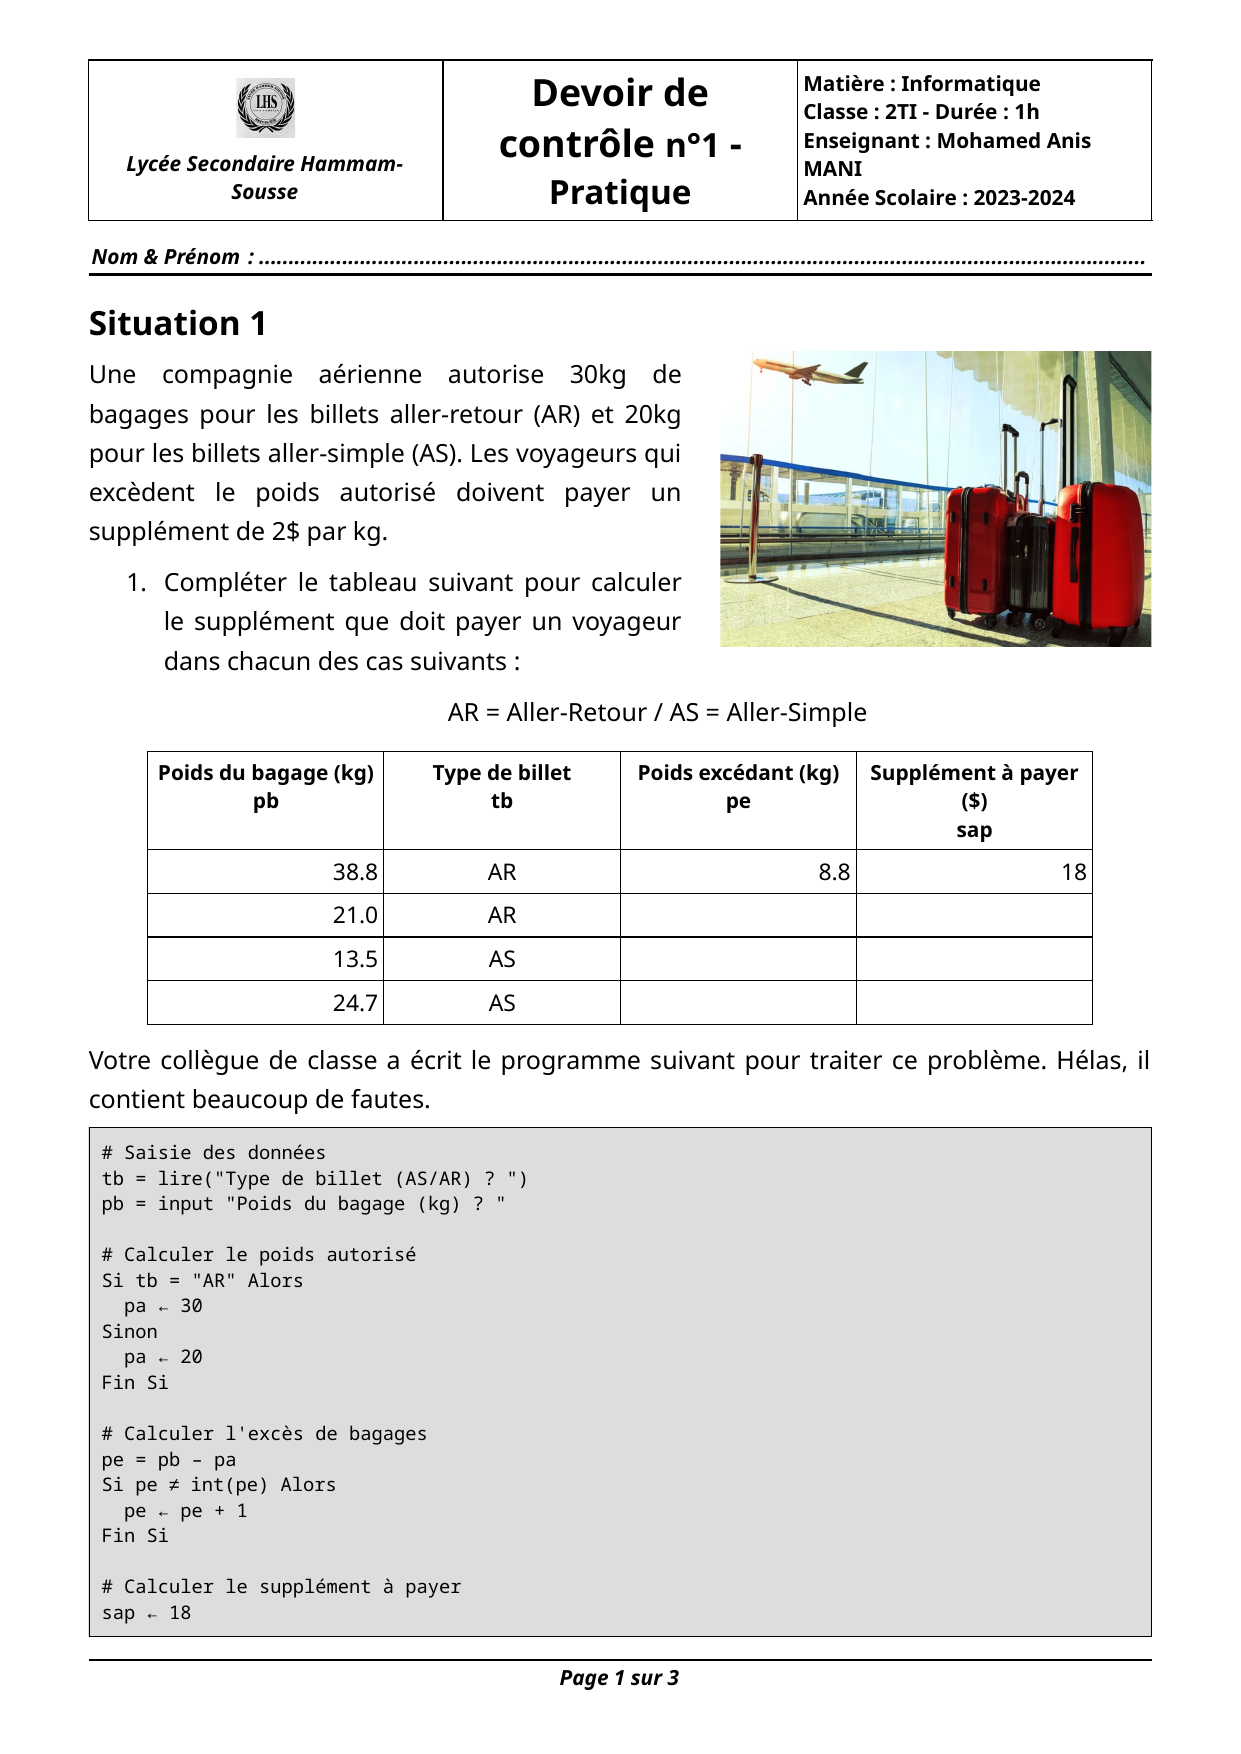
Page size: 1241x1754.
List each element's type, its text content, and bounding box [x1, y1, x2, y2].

text tb = lire("Type de billet (AS/AR) ? ") [90, 1152, 1151, 1178]
table_cell 13.5 [148, 938, 383, 980]
table_cell 38.8 [148, 850, 383, 893]
table_header Poids excédant (kg) pe [621, 752, 856, 849]
list Compléter le tableau suivant pour calculer le supplément que doit payer un voyageur dans chacun des cas suivants : [126, 565, 1152, 677]
table_cell [857, 894, 1092, 936]
text Fin Si [90, 1357, 1151, 1382]
table_cell 21.0 [148, 894, 383, 936]
table_header Type de billet tb [384, 752, 620, 849]
text pe ← pe + 1 [90, 1484, 1151, 1510]
text pb = input "Poids du bagage (kg) ? " [90, 1178, 1151, 1203]
text # Calculer le poids autorisé [90, 1229, 1151, 1254]
text # Calculer l'excès de bagages [90, 1408, 1151, 1433]
table_cell AS [384, 981, 620, 1024]
text Si tb = "AR" Alors [90, 1254, 1151, 1280]
text Fin Si [90, 1510, 1151, 1535]
table_cell [621, 894, 856, 936]
text Une compagnie aérienne autorise 30kg de bagages pour les billets aller-retour (AR) et 20kg pour les billets aller-simple (AS). Les voyageurs qui excèdent le poids autorisé doivent payer un supplément de 2$ par kg. [88, 357, 720, 548]
text # Saisie des données [90, 1128, 1151, 1152]
text pe = pb – pa [90, 1433, 1151, 1459]
table_cell [621, 938, 856, 980]
text Sinon [90, 1306, 1151, 1331]
table_cell [857, 981, 1092, 1024]
table_cell 24.7 [148, 981, 383, 1024]
table_cell 8.8 [621, 850, 856, 893]
table_header Supplément à payer ($) sap [857, 752, 1092, 849]
table_cell [857, 938, 1092, 980]
table_cell AR [384, 894, 620, 936]
text Si pe ≠ int(pe) Alors [90, 1459, 1151, 1484]
text sap ← 18 [90, 1586, 1151, 1636]
text pa ← 20 [90, 1331, 1151, 1357]
table_cell [621, 981, 856, 1024]
text Votre collègue de classe a écrit le programme suivant pour traiter ce problème. Hélas, il contient beaucoup de fautes. [88, 1043, 1152, 1116]
table_cell AS [384, 938, 620, 980]
text # Calculer le supplément à payer [90, 1561, 1151, 1586]
subtitle Situation 1 [88, 300, 1152, 345]
list AR = Aller-Retour / AS = Aller-Simple [126, 694, 1152, 728]
picture [720, 351, 1152, 647]
table_cell AR [384, 850, 620, 893]
table_header Poids du bagage (kg) pb [148, 752, 383, 849]
table_cell 18 [857, 850, 1092, 893]
text pa ← 30 [90, 1280, 1151, 1306]
